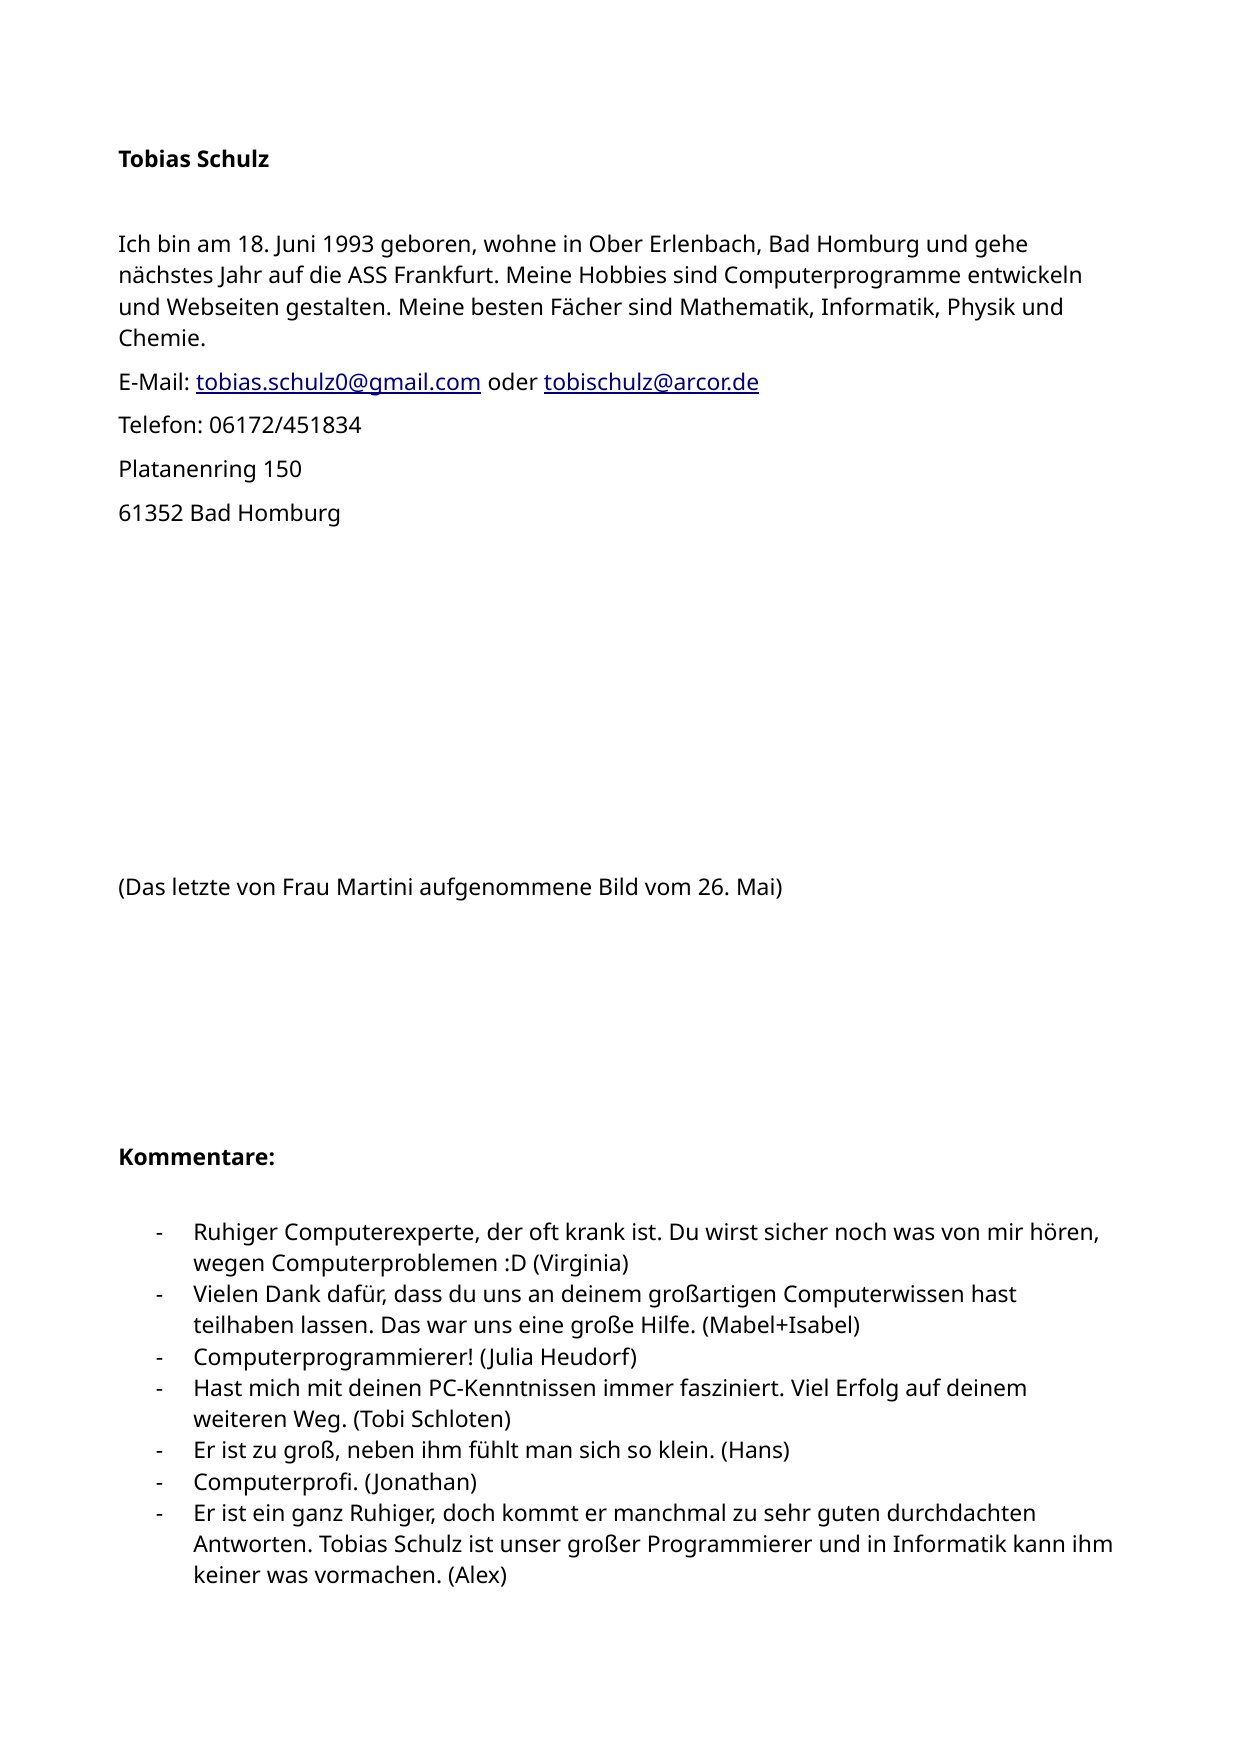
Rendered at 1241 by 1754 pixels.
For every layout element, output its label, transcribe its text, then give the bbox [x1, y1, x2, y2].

text Platanenring 150 [118, 453, 1122, 484]
list Computerprofi. (Jonathan) [156, 1466, 1122, 1497]
list Ruhiger Computerexperte, der oft krank ist. Du wirst sicher noch was von mir hören, wegen Computerproblemen :D (Virginia) [156, 1216, 1122, 1278]
text 61352 Bad Homburg [118, 497, 1122, 528]
list Hast mich mit deinen PC-Kenntnissen immer fasziniert. Viel Erfolg auf deinem weiteren Weg. (Tobi Schloten) [156, 1372, 1122, 1434]
text Ich bin am 18. Juni 1993 geboren, wohne in Ober Erlenbach, Bad Homburg und gehe nächstes Jahr auf die ASS Frankfurt. Meine Hobbies sind Computerprogramme entwickeln und Webseiten gestalten. Meine besten Fächer sind Mathematik, Informatik, Physik und Chemie. [118, 228, 1122, 353]
subtitle Kommentare: [118, 1141, 1122, 1172]
list Computerprogrammierer! (Julia Heudorf) [156, 1341, 1122, 1372]
list Er ist ein ganz Ruhiger, doch kommt er manchmal zu sehr guten durchdachten Antworten. Tobias Schulz ist unser großer Programmierer und in Informatik kann ihm keiner was vormachen. (Alex) [156, 1497, 1122, 1591]
list Er ist zu groß, neben ihm fühlt man sich so klein. (Hans) [156, 1434, 1122, 1466]
text Telefon: 06172/451834 [118, 409, 1122, 441]
text E-Mail: tobias.schulz0@gmail.com oder tobischulz@arcor.de [118, 366, 1122, 397]
subtitle Tobias Schulz [118, 143, 1122, 174]
list Vielen Dank dafür, dass du uns an deinem großartigen Computerwissen hast teilhaben lassen. Das war uns eine große Hilfe. (Mabel+Isabel) [156, 1278, 1122, 1341]
text (Das letzte von Frau Martini aufgenommene Bild vom 26. Mai) [118, 871, 1122, 902]
